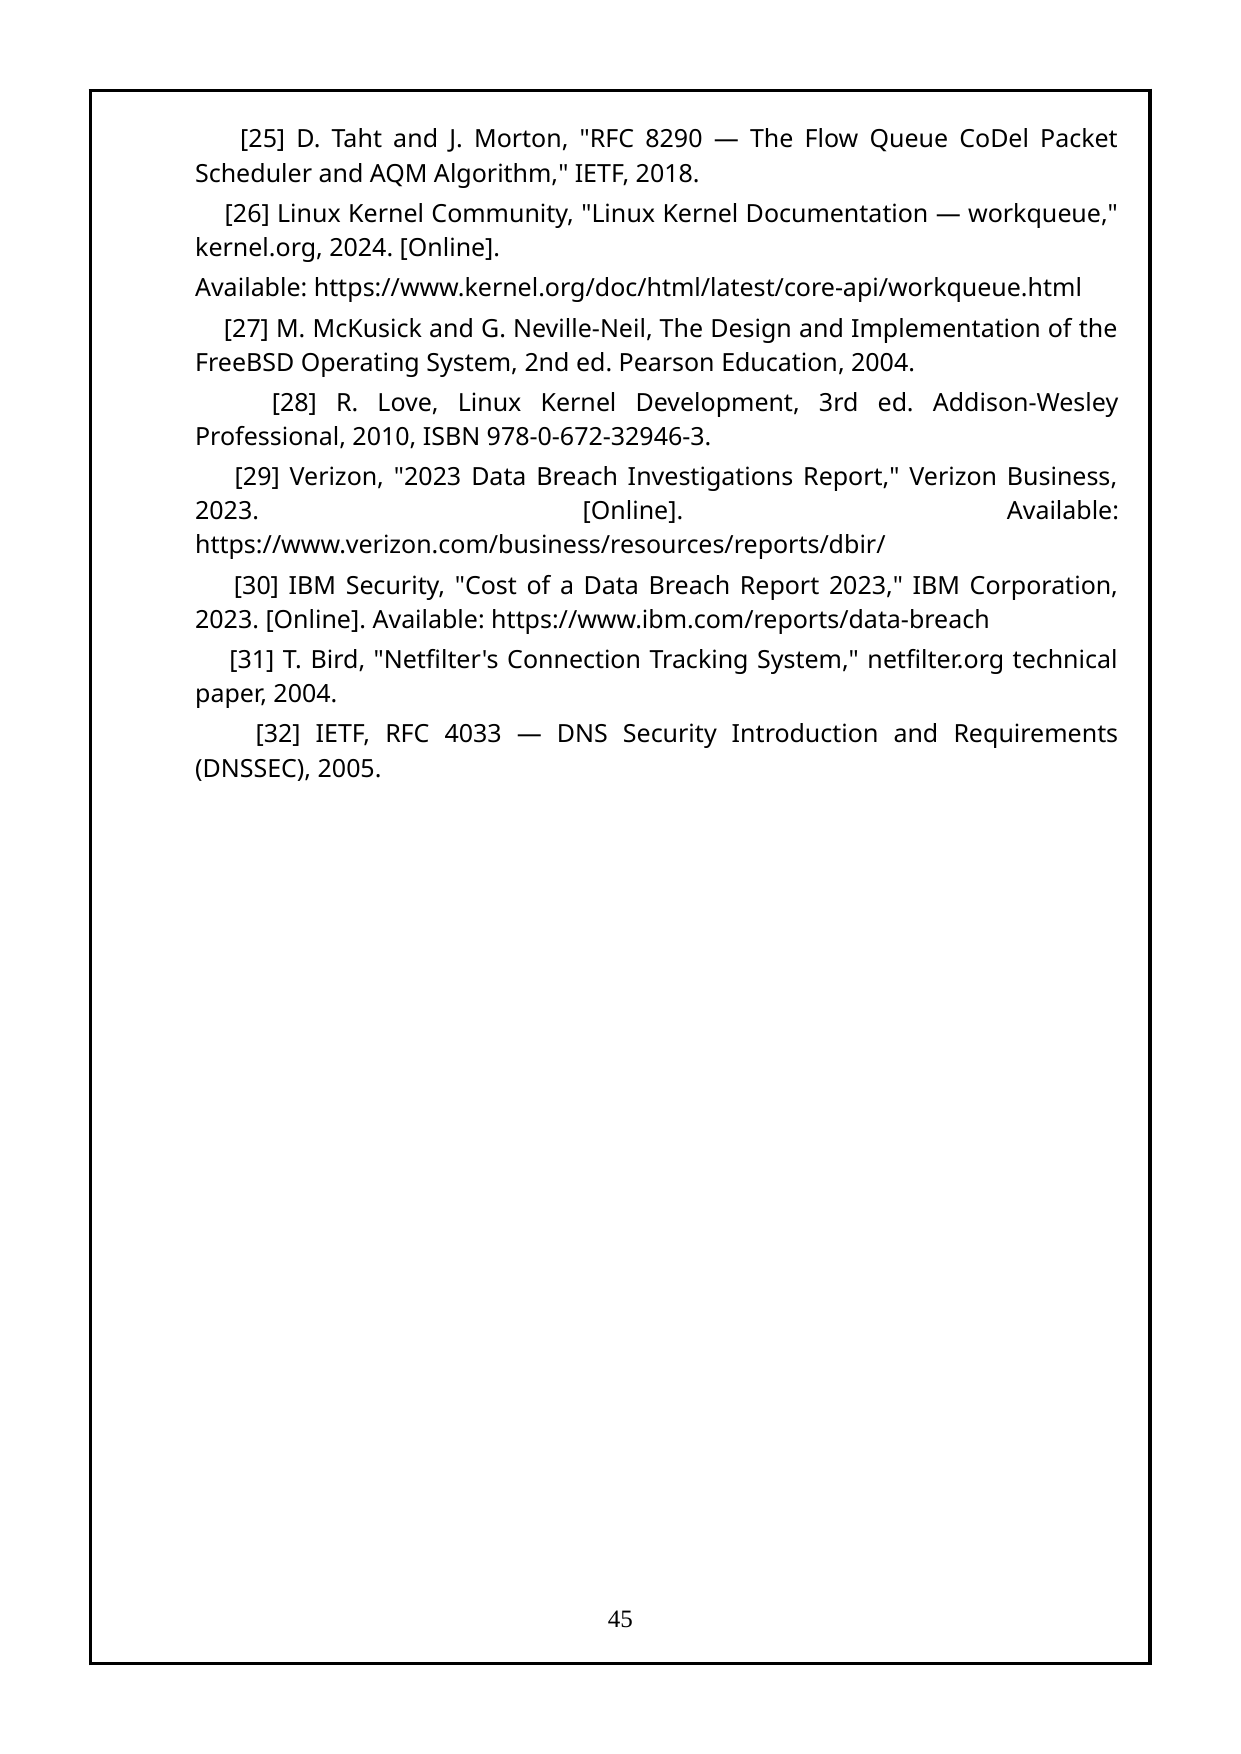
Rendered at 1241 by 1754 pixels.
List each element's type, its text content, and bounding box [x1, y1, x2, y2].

list [28] R. Love, Linux Kernel Development, 3rd ed. Addison-Wesley Professional, 2010, ISBN 978-0-672-32946-3. [195, 384, 1119, 453]
list [30] IBM Security, "Cost of a Data Breach Report 2023," IBM Corporation, 2023. [Online]. Available: https://www.ibm.com/reports/data-breach [195, 567, 1119, 636]
list [25] D. Taht and J. Morton, "RFC 8290 — The Flow Queue CoDel Packet Scheduler and AQM Algorithm," IETF, 2018. [195, 121, 1119, 189]
list [29] Verizon, "2023 Data Breach Investigations Report," Verizon Business, 2023. [Online]. Available: https://www.verizon.com/business/resources/reports/dbir/ [195, 459, 1119, 561]
list [32] IETF, RFC 4033 — DNS Security Introduction and Requirements (DNSSEC), 2005. [195, 716, 1119, 784]
list [26] Linux Kernel Community, "Linux Kernel Documentation — workqueue," kernel.org, 2024. [Online]. [195, 196, 1119, 264]
list Available: https://www.kernel.org/doc/html/latest/core-api/workqueue.html [195, 270, 1119, 304]
list [31] T. Bird, "Netfilter's Connection Tracking System," netfilter.org technical paper, 2004. [195, 642, 1119, 710]
list [27] M. McKusick and G. Neville-Neil, The Design and Implementation of the FreeBSD Operating System, 2nd ed. Pearson Education, 2004. [195, 310, 1119, 378]
